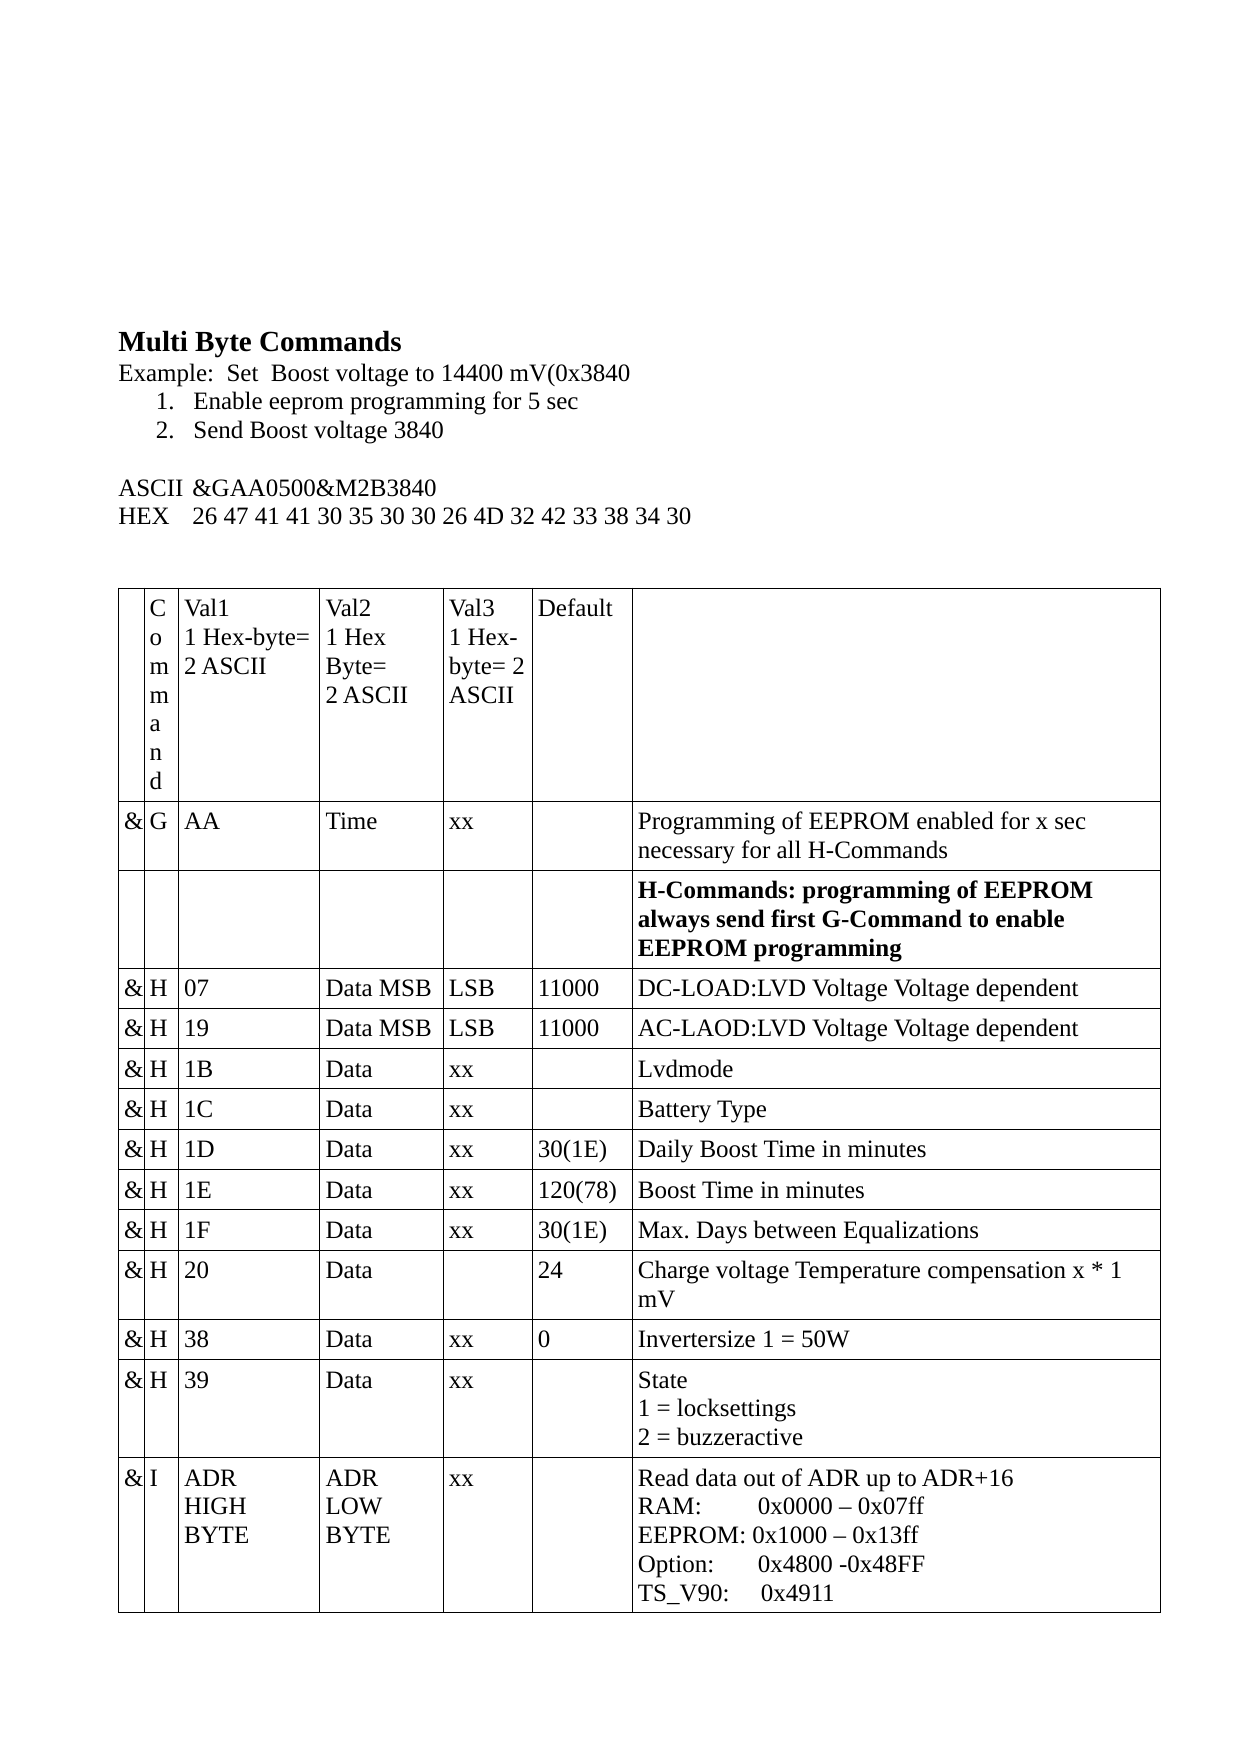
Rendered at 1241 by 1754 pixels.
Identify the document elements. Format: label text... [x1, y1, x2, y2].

table_cell Data [320, 1360, 443, 1457]
table_cell xx [444, 1130, 532, 1169]
table_cell & [119, 1089, 144, 1129]
table_cell [179, 871, 319, 967]
table_cell AC-LAOD:LVD Voltage Voltage dependent [633, 1009, 1160, 1048]
table_cell 24 [533, 1251, 632, 1319]
table_cell Time [320, 802, 443, 869]
table_cell [145, 871, 178, 967]
table_cell 0 [533, 1320, 632, 1359]
table_cell & [119, 1251, 144, 1319]
table_cell xx [444, 1049, 532, 1088]
table_cell [533, 1089, 632, 1129]
table_cell 20 [179, 1251, 319, 1319]
table_cell Data [320, 1130, 443, 1169]
table_cell ADR HIGH BYTE [179, 1458, 319, 1612]
table_cell Boost Time in minutes [633, 1170, 1160, 1209]
table_cell Charge voltage Temperature compensation x * 1 mV [633, 1251, 1160, 1319]
table_header [119, 589, 144, 801]
table_header [633, 589, 1160, 801]
table_cell [533, 802, 632, 869]
table_cell 39 [179, 1360, 319, 1457]
table_cell & [119, 1130, 144, 1169]
table_cell H [145, 1089, 178, 1129]
table_cell H-Commands: programming of EEPROM always send first G-Command to enable EEPROM programming [633, 871, 1160, 967]
table_cell xx [444, 1170, 532, 1209]
table_cell & [119, 1009, 144, 1048]
table_cell Read data out of ADR up to ADR+16 RAM: 0x0000 – 0x07ff EEPROM: 0x1000 – 0x13ff Option: 0x4800 -0x48FF TS_V90: 0x4911 [633, 1458, 1160, 1612]
table_cell 1B [179, 1049, 319, 1088]
table_cell 120(78) [533, 1170, 632, 1209]
table_cell Lvdmode [633, 1049, 1160, 1088]
table_cell LSB [444, 969, 532, 1008]
table_header Comma n d [145, 589, 178, 801]
table_cell xx [444, 1210, 532, 1249]
table_cell & [119, 1360, 144, 1457]
table_cell Data MSB [320, 969, 443, 1008]
table_cell G [145, 802, 178, 869]
table_cell Data [320, 1170, 443, 1209]
table_cell Max. Days between Equalizations [633, 1210, 1160, 1249]
table_cell Daily Boost Time in minutes [633, 1130, 1160, 1169]
table_cell 11000 [533, 969, 632, 1008]
table_cell & [119, 1458, 144, 1612]
table_cell [444, 871, 532, 967]
table_cell 30(1E) [533, 1130, 632, 1169]
table_header Val3 1 Hex-byte= 2 ASCII [444, 589, 532, 801]
table_cell 30(1E) [533, 1210, 632, 1249]
table_cell Invertersize 1 = 50W [633, 1320, 1160, 1359]
table_cell [444, 1251, 532, 1319]
table_cell [320, 871, 443, 967]
table_cell H [145, 1170, 178, 1209]
table_cell & [119, 1210, 144, 1249]
text Example: Set Boost voltage to 14400 mV(0x3840 [118, 358, 1122, 386]
table_cell Programming of EEPROM enabled for x sec necessary for all H-Commands [633, 802, 1160, 869]
table_cell ADR LOW BYTE [320, 1458, 443, 1612]
table_cell 1E [179, 1170, 319, 1209]
table_header Val1 1 Hex-byte= 2 ASCII [179, 589, 319, 801]
list Enable eeprom programming for 5 sec [156, 386, 1122, 415]
table_cell H [145, 1009, 178, 1048]
text Multi Byte Commands [118, 324, 1122, 358]
table_cell Data [320, 1210, 443, 1249]
table_cell 11000 [533, 1009, 632, 1048]
table_cell 38 [179, 1320, 319, 1359]
table_cell xx [444, 1360, 532, 1457]
table_cell Battery Type [633, 1089, 1160, 1129]
table_cell Data [320, 1251, 443, 1319]
table_cell Data [320, 1320, 443, 1359]
table_cell H [145, 1049, 178, 1088]
table_cell [533, 1049, 632, 1088]
table_cell 1F [179, 1210, 319, 1249]
table_cell & [119, 1170, 144, 1209]
table_cell 19 [179, 1009, 319, 1048]
list Send Boost voltage 3840 [156, 415, 1122, 444]
table_cell State 1 = locksettings 2 = buzzeractive [633, 1360, 1160, 1457]
table_cell 07 [179, 969, 319, 1008]
table_cell [119, 871, 144, 967]
table_cell Data MSB [320, 1009, 443, 1048]
table_cell & [119, 969, 144, 1008]
table_cell xx [444, 1089, 532, 1129]
table_cell [533, 1360, 632, 1457]
table_cell H [145, 1251, 178, 1319]
table_cell xx [444, 1458, 532, 1612]
table_cell Data [320, 1089, 443, 1129]
table_cell H [145, 969, 178, 1008]
table_cell H [145, 1130, 178, 1169]
table_cell xx [444, 802, 532, 869]
table_cell & [119, 802, 144, 869]
table_cell xx [444, 1320, 532, 1359]
table_cell I [145, 1458, 178, 1612]
table_cell H [145, 1360, 178, 1457]
text ASCII &GAA0500&M2B3840 [118, 473, 1122, 501]
text HEX 26 47 41 41 30 35 30 30 26 4D 32 42 33 38 34 30 [118, 501, 1122, 530]
table_cell [533, 1458, 632, 1612]
table_cell AA [179, 802, 319, 869]
table_cell 1C [179, 1089, 319, 1129]
table_cell & [119, 1320, 144, 1359]
table_header Val2 1 Hex Byte= 2 ASCII [320, 589, 443, 801]
table_header Default [533, 589, 632, 801]
table_cell LSB [444, 1009, 532, 1048]
table_cell & [119, 1049, 144, 1088]
table_cell H [145, 1320, 178, 1359]
table_cell [533, 871, 632, 967]
table_cell DC-LOAD:LVD Voltage Voltage dependent [633, 969, 1160, 1008]
table_cell H [145, 1210, 178, 1249]
table_cell 1D [179, 1130, 319, 1169]
table_cell Data [320, 1049, 443, 1088]
